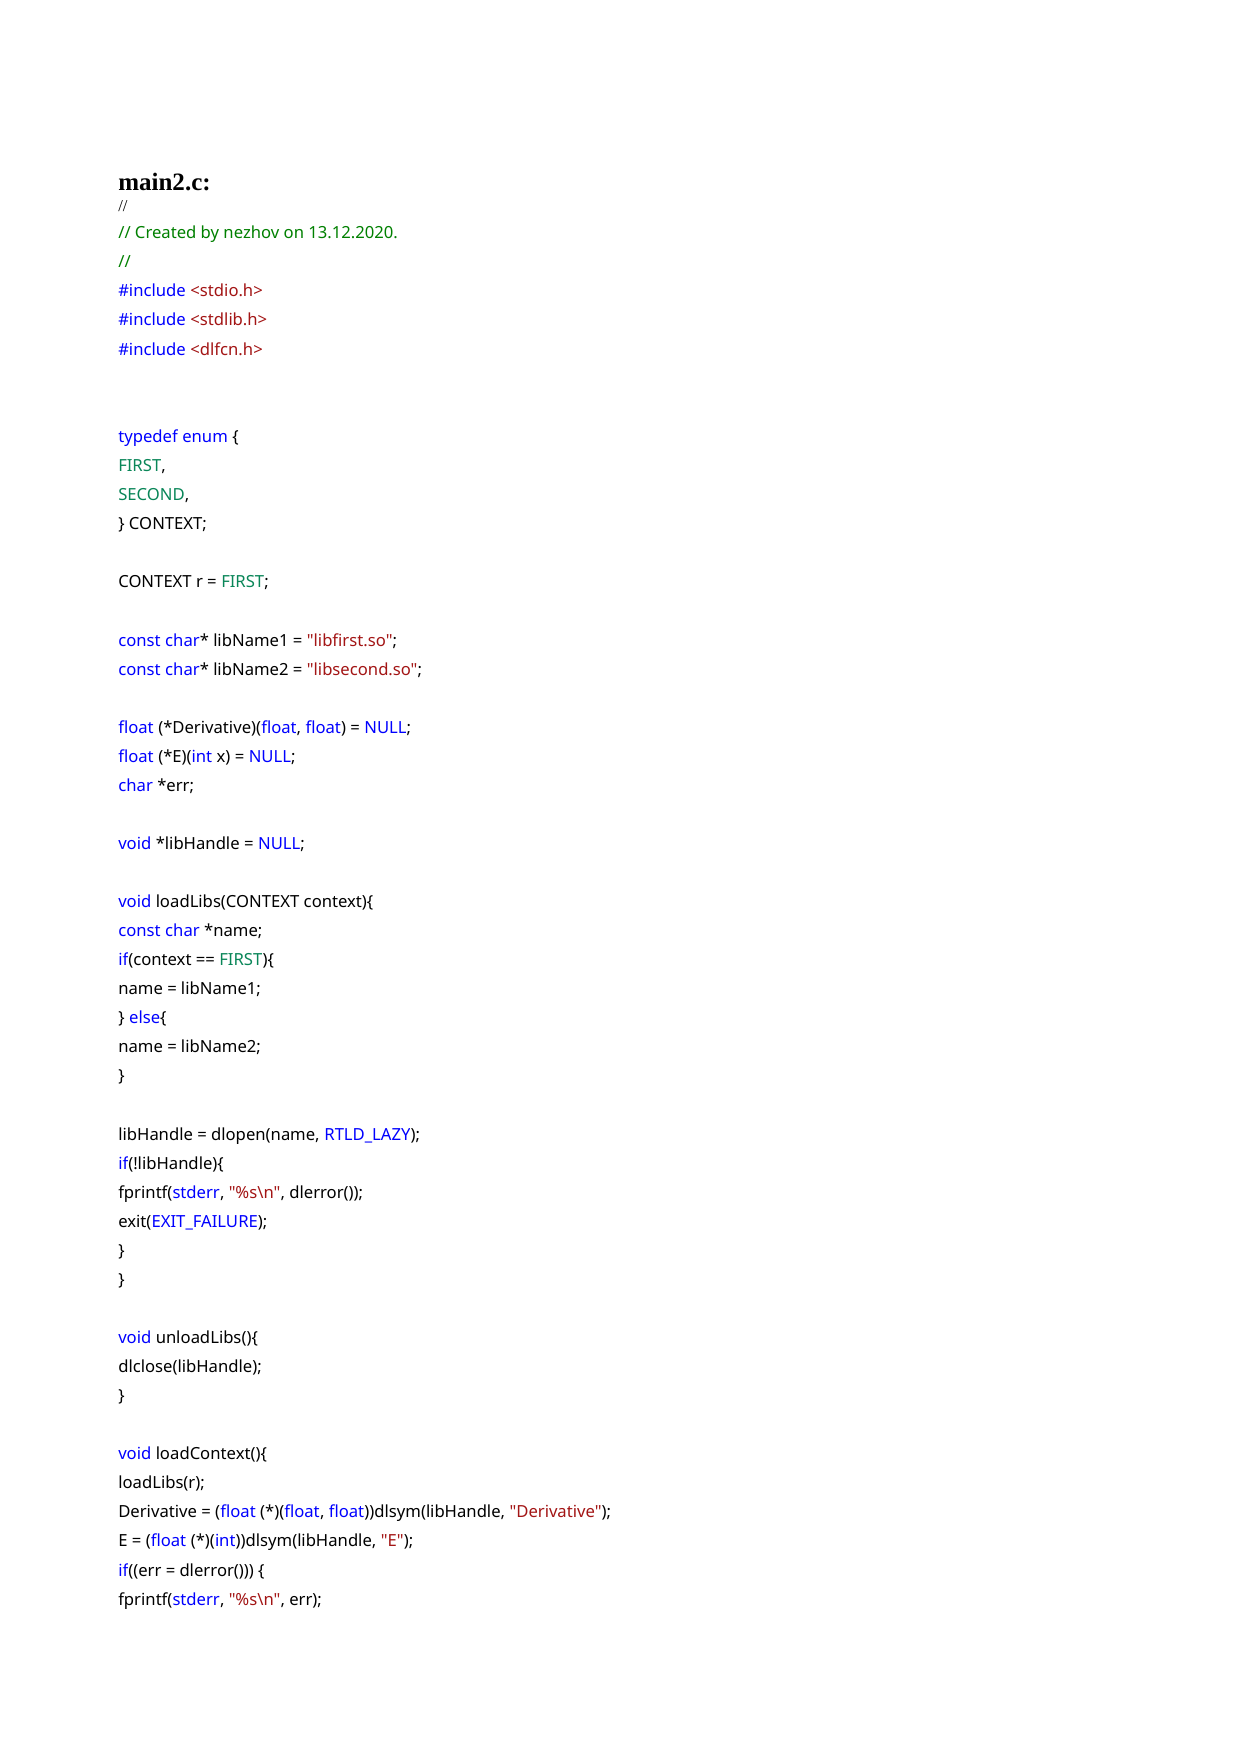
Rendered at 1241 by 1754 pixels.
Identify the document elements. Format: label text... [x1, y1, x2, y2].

text exit(EXIT_FAILURE); [118, 1203, 1122, 1232]
text const char *name; [118, 912, 1122, 941]
text loadLibs(r); [118, 1464, 1122, 1494]
text CONTEXT r = FIRST; [118, 564, 1122, 593]
text // [118, 243, 1122, 273]
text float (*E)(int x) = NULL; [118, 738, 1122, 767]
text #include <stdlib.h> [118, 302, 1122, 331]
text #include <stdio.h> [118, 273, 1122, 302]
text } else{ [118, 999, 1122, 1029]
text name = libName2; [118, 1029, 1122, 1058]
text } CONTEXT; [118, 506, 1122, 534]
text const char* libName2 = "libsecond.so"; [118, 651, 1122, 680]
text dlclose(libHandle); [118, 1348, 1122, 1377]
text void *libHandle = NULL; [118, 825, 1122, 854]
text FIRST, [118, 447, 1122, 476]
text } [118, 1261, 1122, 1290]
text Derivative = (float (*)(float, float))dlsym(libHandle, "Derivative"); [118, 1494, 1122, 1523]
text if(context == FIRST){ [118, 941, 1122, 971]
text libHandle = dlopen(name, RTLD_LAZY); [118, 1116, 1122, 1145]
text main2.c: [118, 167, 1122, 195]
text } [118, 1058, 1122, 1087]
text if(!libHandle){ [118, 1145, 1122, 1174]
text name = libName1; [118, 971, 1122, 999]
text void unloadLibs(){ [118, 1319, 1122, 1348]
text const char* libName1 = "libfirst.so"; [118, 622, 1122, 651]
text if((err = dlerror())) { [118, 1552, 1122, 1581]
text typedef enum { [118, 418, 1122, 447]
text float (*Derivative)(float, float) = NULL; [118, 709, 1122, 738]
text } [118, 1377, 1122, 1406]
text fprintf(stderr, "%s\n", dlerror()); [118, 1174, 1122, 1203]
text void loadLibs(CONTEXT context){ [118, 883, 1122, 912]
text #include <dlfcn.h> [118, 331, 1122, 360]
text } [118, 1232, 1122, 1261]
text // Created by nezhov on 13.12.2020. [118, 214, 1122, 243]
text SECOND, [118, 476, 1122, 506]
text E = (float (*)(int))dlsym(libHandle, "E"); [118, 1523, 1122, 1552]
text void loadContext(){ [118, 1436, 1122, 1464]
text fprintf(stderr, "%s\n", err); [118, 1581, 1122, 1610]
text char *err; [118, 767, 1122, 796]
